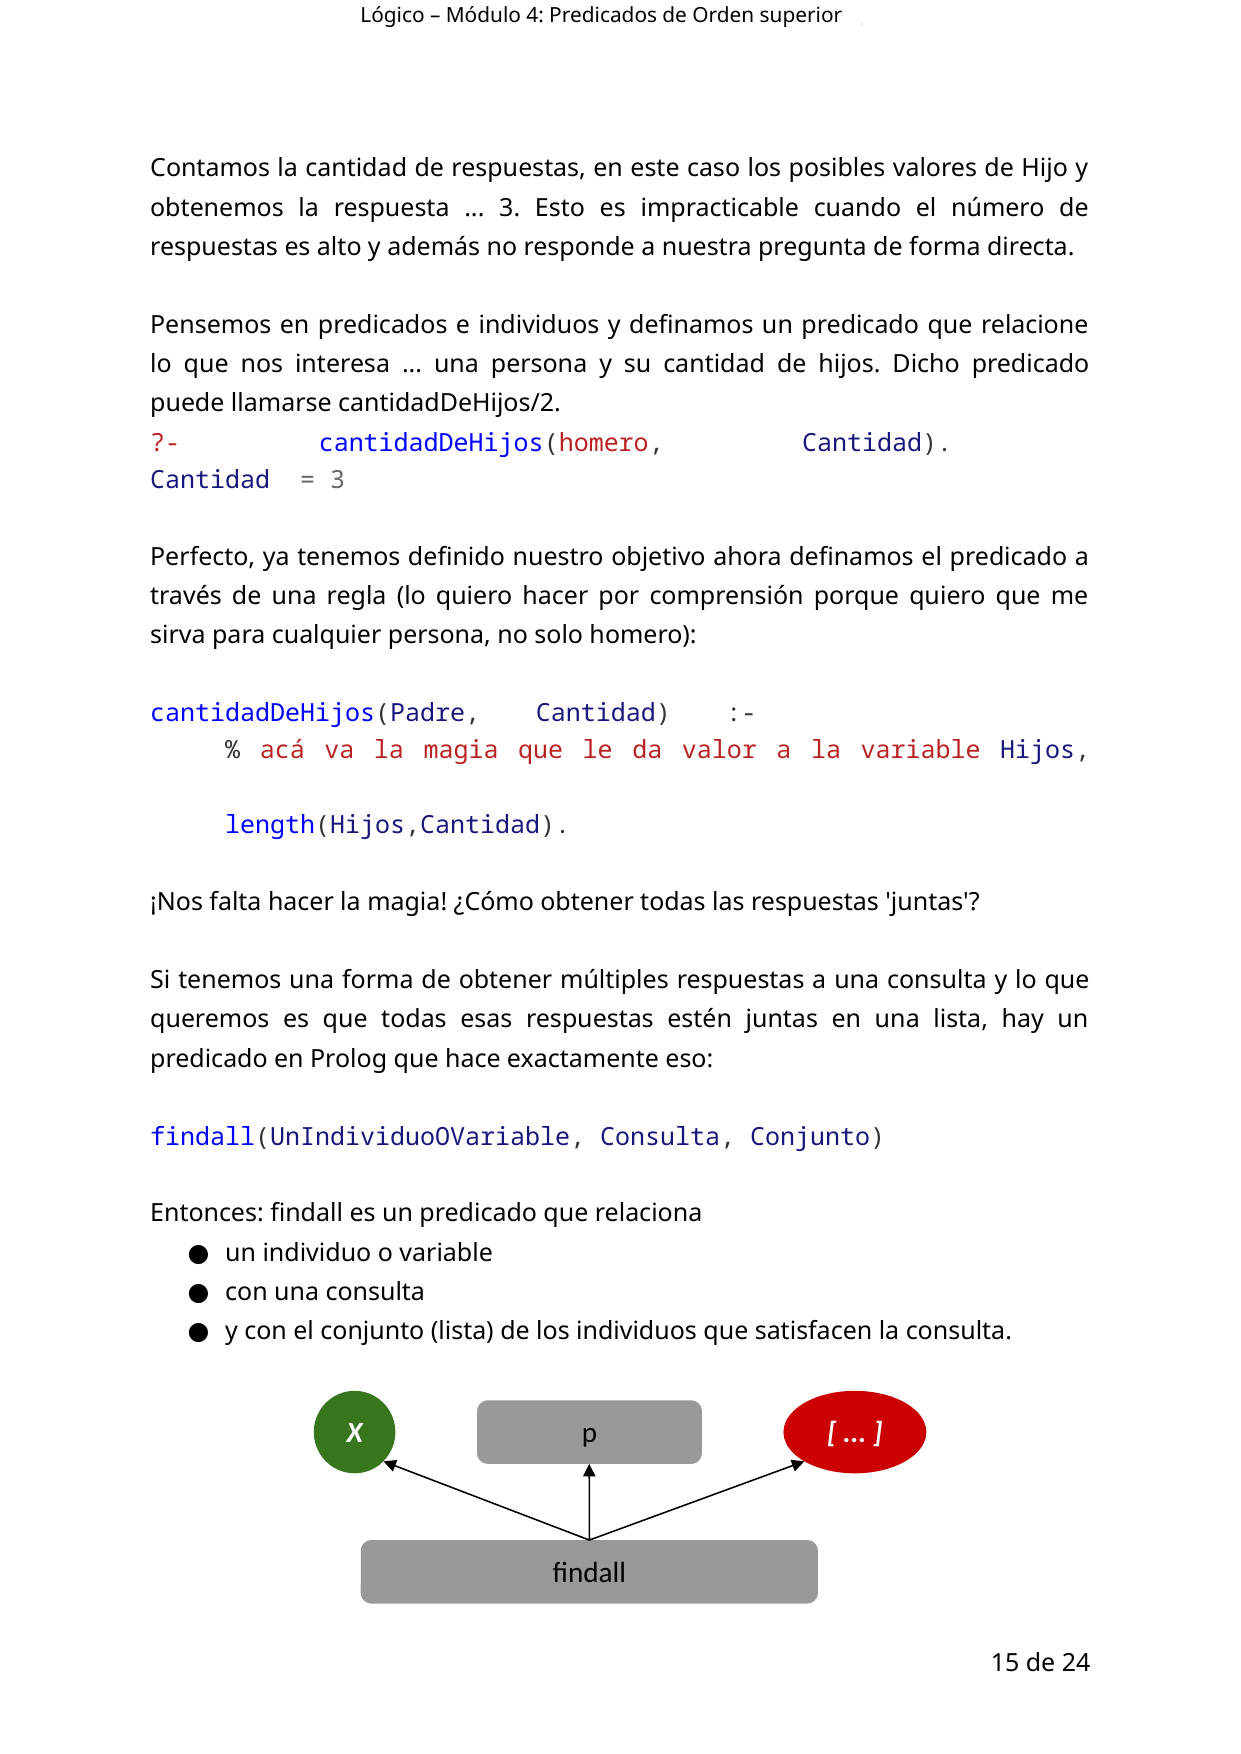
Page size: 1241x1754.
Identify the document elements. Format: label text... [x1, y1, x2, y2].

text Perfecto, ya tenemos definido nuestro objetivo ahora definamos el predicado a través de una regla (lo quiero hacer por comprensión porque quiero que me sirva para cualquier persona, no solo homero): [150, 538, 1090, 651]
list y con el conjunto (lista) de los individuos que satisfacen la consulta. [187, 1313, 1090, 1347]
list un individuo o variable [187, 1234, 1090, 1268]
text Si tenemos una forma de obtener múltiples respuestas a una consulta y lo que queremos es que todas esas respuestas estén juntas en una lista, hay un predicado en Prolog que hace exactamente eso: [150, 962, 1090, 1074]
text ¡Nos falta hacer la magia! ¿Cómo obtener todas las respuestas 'juntas'? [150, 883, 1090, 918]
text Entonces: findall es un predicado que relaciona [150, 1195, 1090, 1229]
text findall(UnIndividuoOVariable, Consulta, Conjunto) [150, 1118, 1090, 1153]
list con una consulta [187, 1273, 1090, 1307]
text cantidadDeHijos(Padre, Cantidad) :- % acá va la magia que le da valor a la variable Hijos, length(Hijos,Cantidad). [150, 695, 1090, 841]
text Contamos la cantidad de respuestas, en este caso los posibles valores de Hijo y obtenemos la respuesta ... 3. Esto es impracticable cuando el número de respuestas es alto y además no responde a nuestra pregunta de forma directa. [150, 150, 1090, 262]
text Pensemos en predicados e individuos y definamos un predicado que relacione lo que nos interesa ... una persona y su cantidad de hijos. Dicho predicado puede llamarse cantidadDeHijos/2. [150, 307, 1090, 419]
text ?- cantidadDeHijos(homero, Cantidad). Cantidad = 3 [150, 424, 1090, 496]
